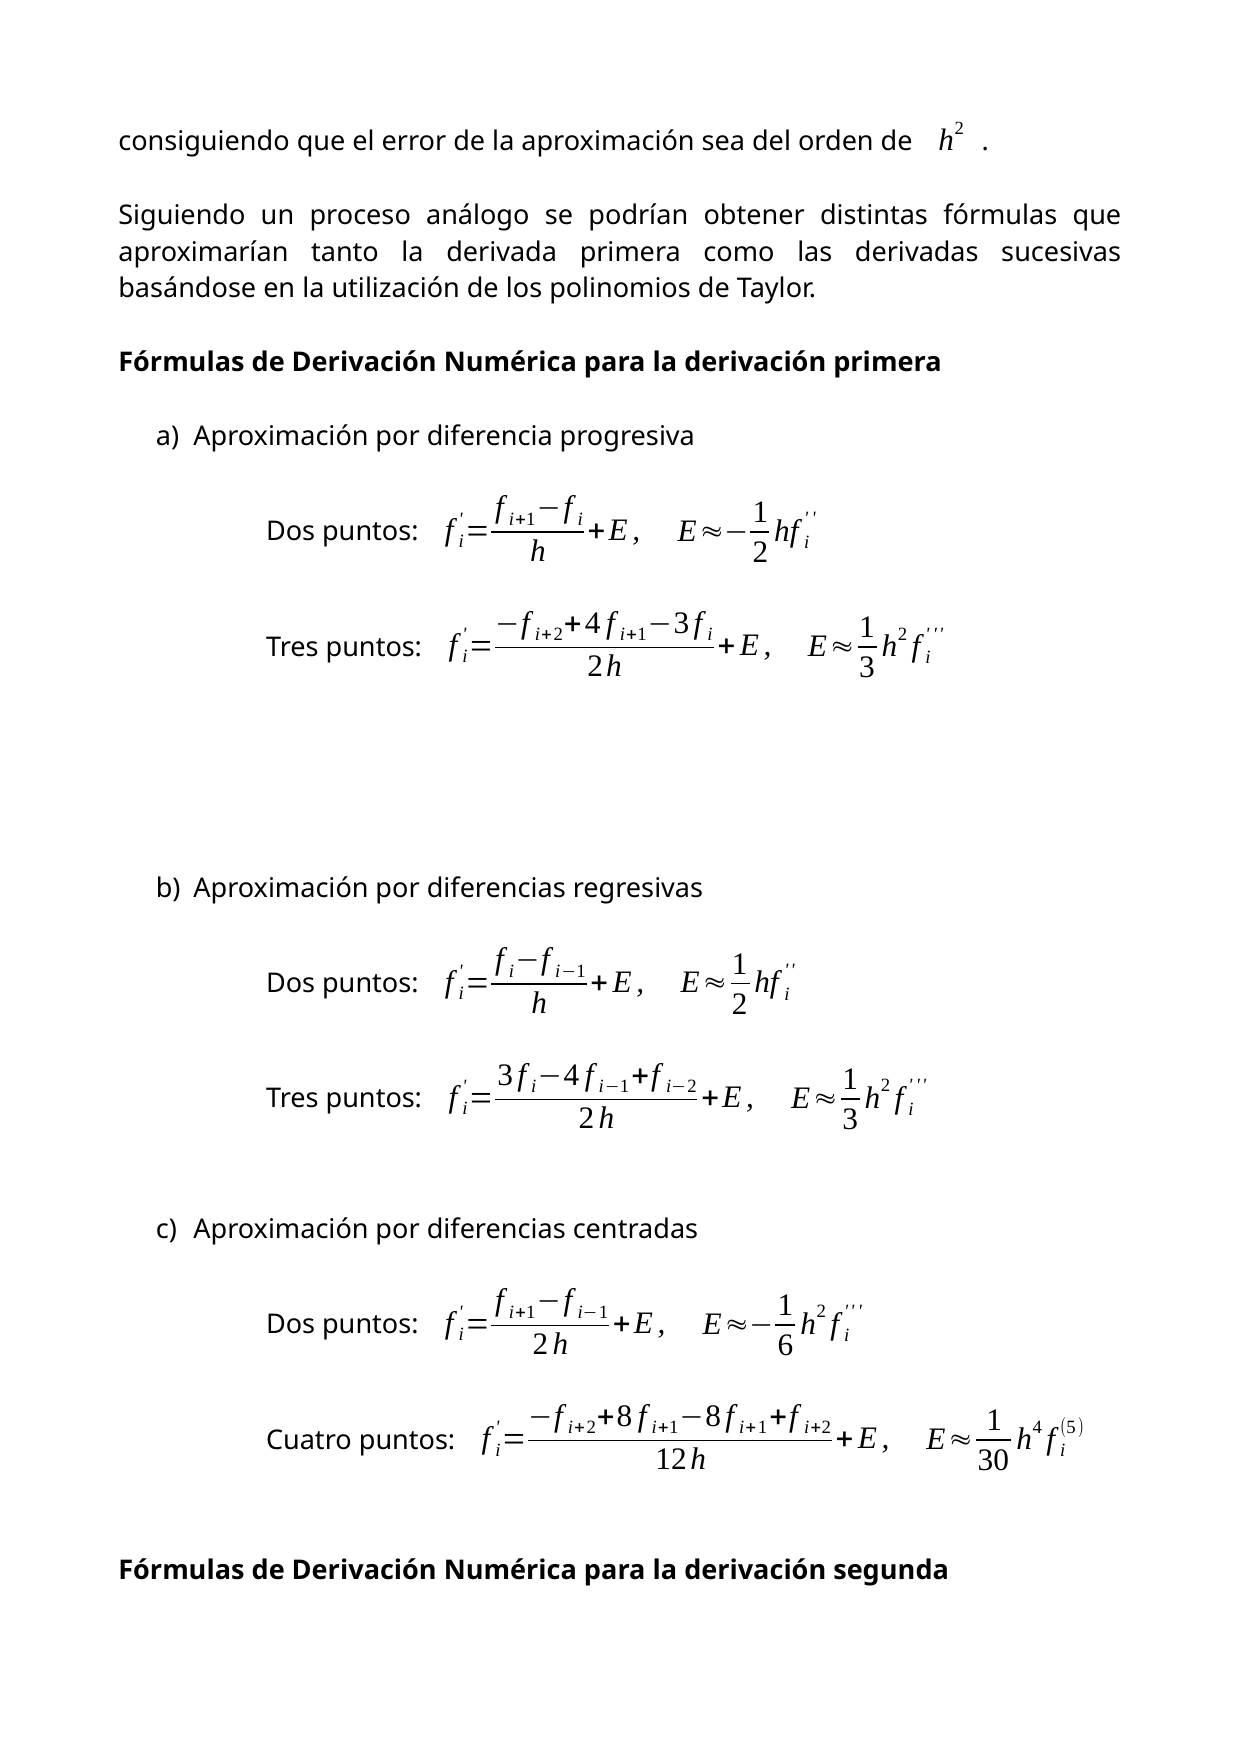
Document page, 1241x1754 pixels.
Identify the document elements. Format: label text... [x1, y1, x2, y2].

text consiguiendo que el error de la aproximación sea del orden de . [118, 118, 1122, 158]
text Dos puntos: [266, 490, 1122, 569]
text Dos puntos: [266, 1283, 1122, 1362]
text Tres puntos: [266, 1057, 1122, 1136]
text Siguiendo un proceso análogo se podrían obtener distintas fórmulas que aproximarían tanto la derivada primera como las derivadas sucesivas basándose en la utilización de los polinomios de Taylor. [118, 195, 1122, 306]
list Aproximación por diferencias centradas [156, 1209, 1122, 1246]
text Fórmulas de Derivación Numérica para la derivación segunda [118, 1551, 1122, 1588]
text Cuatro puntos: [266, 1399, 1122, 1477]
text Tres puntos: [266, 606, 1122, 684]
text Dos puntos: [266, 942, 1122, 1021]
list Aproximación por diferencia progresiva [156, 416, 1122, 453]
list Aproximación por diferencias regresivas [156, 868, 1122, 905]
text Fórmulas de Derivación Numérica para la derivación primera [118, 343, 1122, 379]
